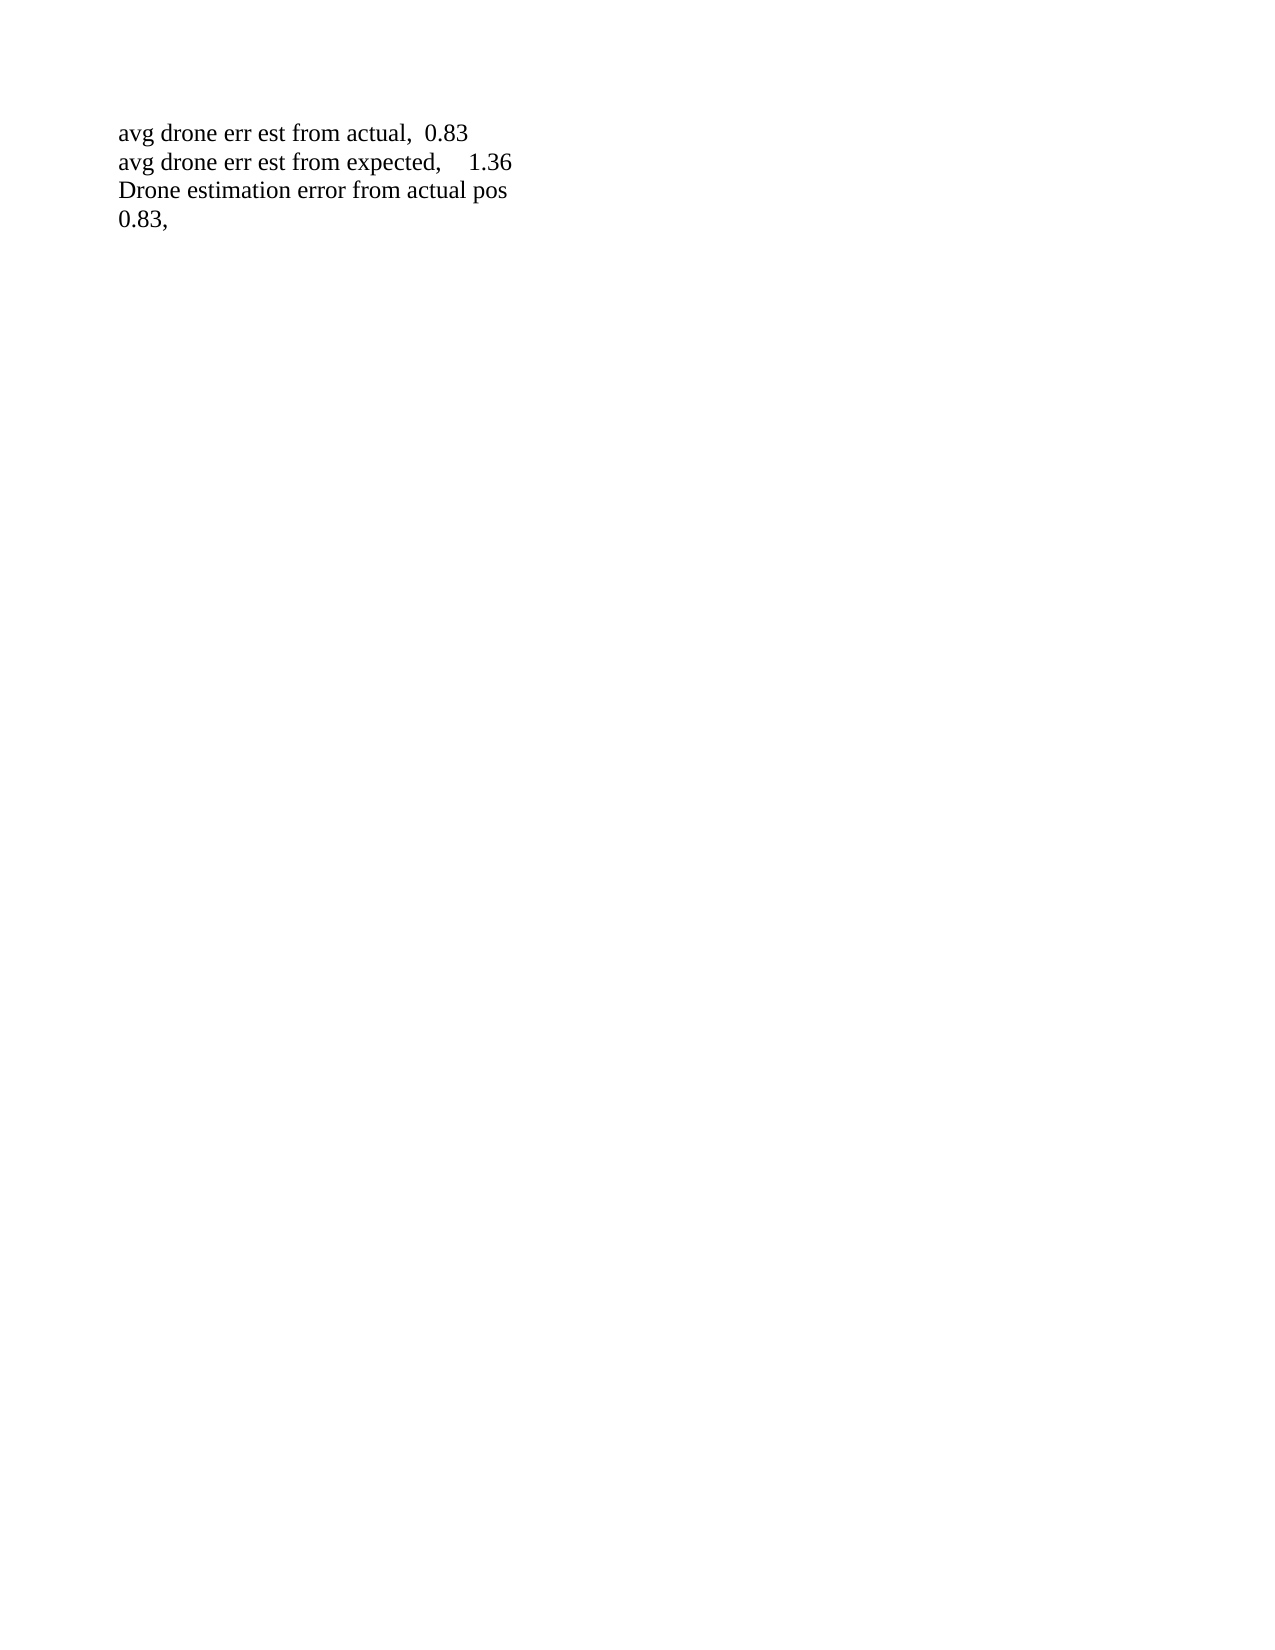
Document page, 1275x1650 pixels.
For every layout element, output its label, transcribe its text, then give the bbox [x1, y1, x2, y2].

text avg drone err est from expected, 1.36 [118, 147, 1157, 176]
text 0.83, [118, 204, 1157, 233]
text avg drone err est from actual, 0.83 [118, 118, 1157, 147]
text Drone estimation error from actual pos [118, 176, 1157, 204]
